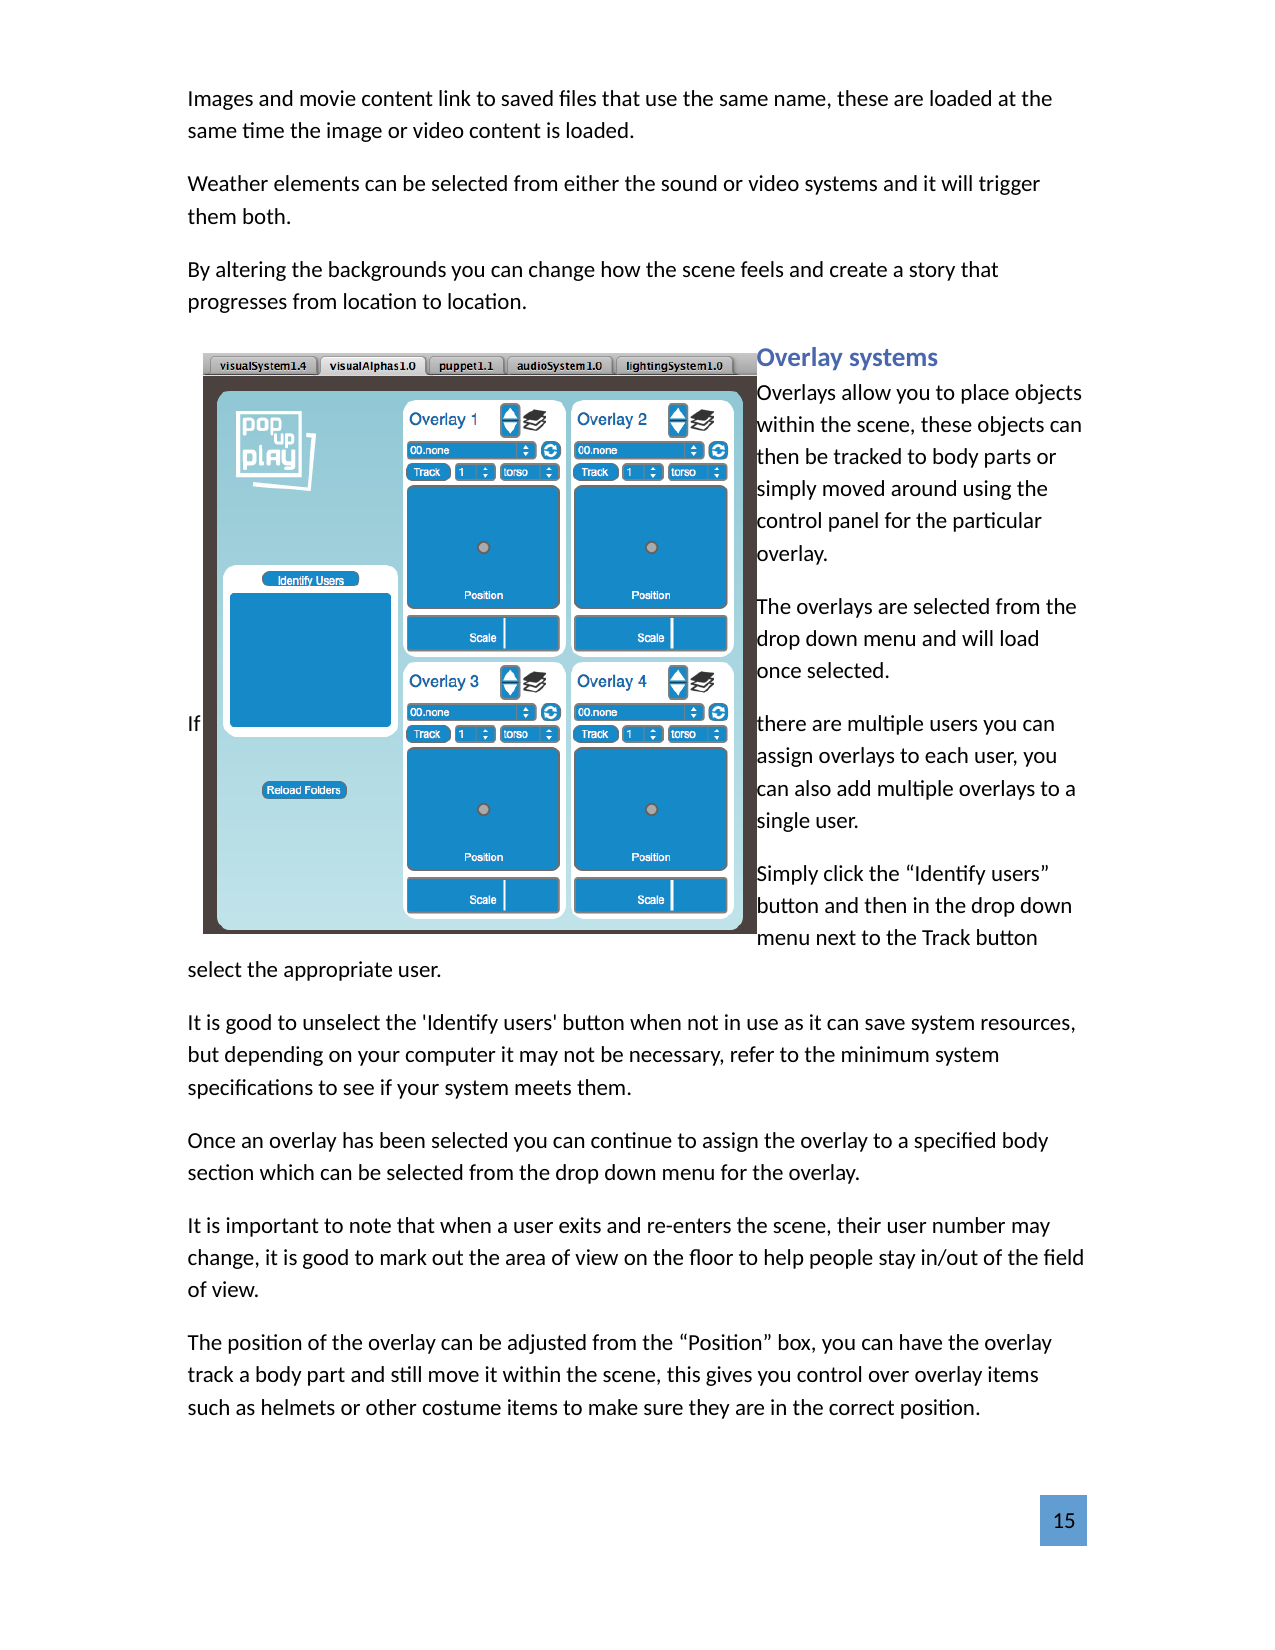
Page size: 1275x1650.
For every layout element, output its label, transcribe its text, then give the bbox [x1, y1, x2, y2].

subtitle Overlay systems [187, 340, 1087, 373]
text Weather elements can be selected from either the sound or video systems and it will trigger them both. [187, 169, 1087, 230]
picture [203, 567, 757, 592]
text Images and movie content link to saved files that use the same name, these are loaded at the same time the image or video content is loaded. [187, 84, 1087, 144]
text Once an overlay has been selected you can continue to assign the overlay to a specified body section which can be selected from the drop down menu for the overlay. [187, 1126, 1087, 1186]
text It is important to note that when a user exits and re-enters the scene, their user number may change, it is good to mark out the area of view on the floor to help people stay in/out of the field of view. [187, 1211, 1087, 1303]
picture [203, 834, 757, 859]
picture [203, 373, 757, 378]
text If there are multiple users you can assign overlays to each user, you can also add multiple overlays to a single user. [187, 709, 1087, 834]
text The overlays are selected from the drop down menu and will load once selected. [187, 592, 1087, 684]
picture [203, 684, 757, 709]
text By altering the backgrounds you can change how the scene feels and create a story that progresses from location to location. [187, 255, 1087, 315]
text The position of the overlay can be adjusted from the “Position” box, you can have the overlay track a body part and still move it within the scene, this gives you control over overlay items such as helmets or other costume items to make sure they are in the correct position. [187, 1328, 1087, 1421]
text Simply click the “Identify users” button and then in the drop down menu next to the Track button select the appropriate user. [187, 859, 1087, 983]
text It is good to unselect the 'Identify users' button when not in use as it can save system resources, but depending on your computer it may not be necessary, refer to the minimum system specifications to see if your system meets them. [187, 1008, 1087, 1101]
text Overlays allow you to place objects within the scene, these objects can then be tracked to body parts or simply moved around using the control panel for the particular overlay. [187, 378, 1087, 567]
